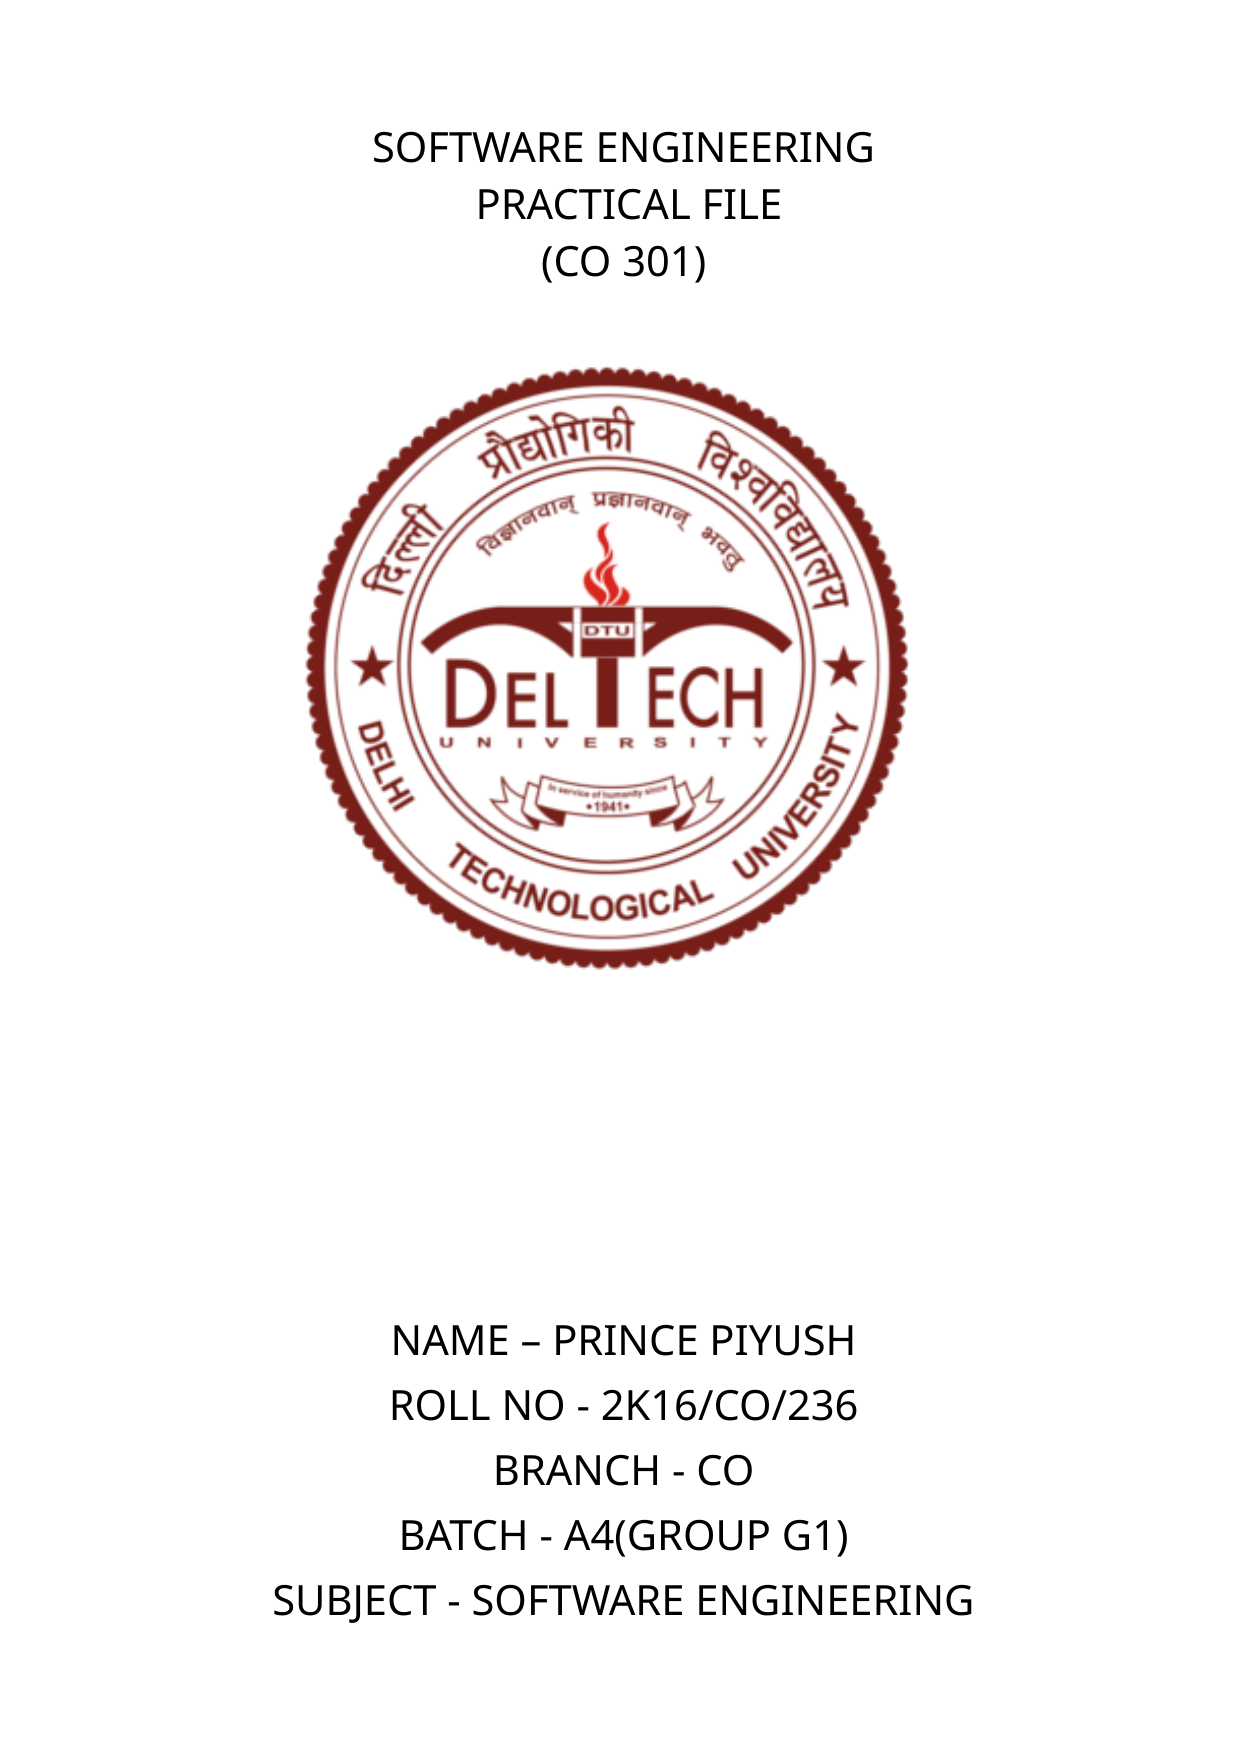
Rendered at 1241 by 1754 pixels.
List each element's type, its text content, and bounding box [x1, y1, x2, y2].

text PRACTICAL FILE [109, 175, 1137, 232]
text (CO 301) [109, 232, 1137, 288]
text ROLL NO - 2K16/CO/236 [109, 1376, 1137, 1432]
text NAME – PRINCE PIYUSH [109, 1310, 1137, 1367]
text SOFTWARE ENGINEERING [109, 118, 1137, 175]
picture [302, 364, 912, 972]
text BRANCH - CO [109, 1441, 1137, 1497]
text SUBJECT - SOFTWARE ENGINEERING [109, 1571, 1137, 1628]
text BATCH - A4(GROUP G1) [109, 1506, 1137, 1563]
